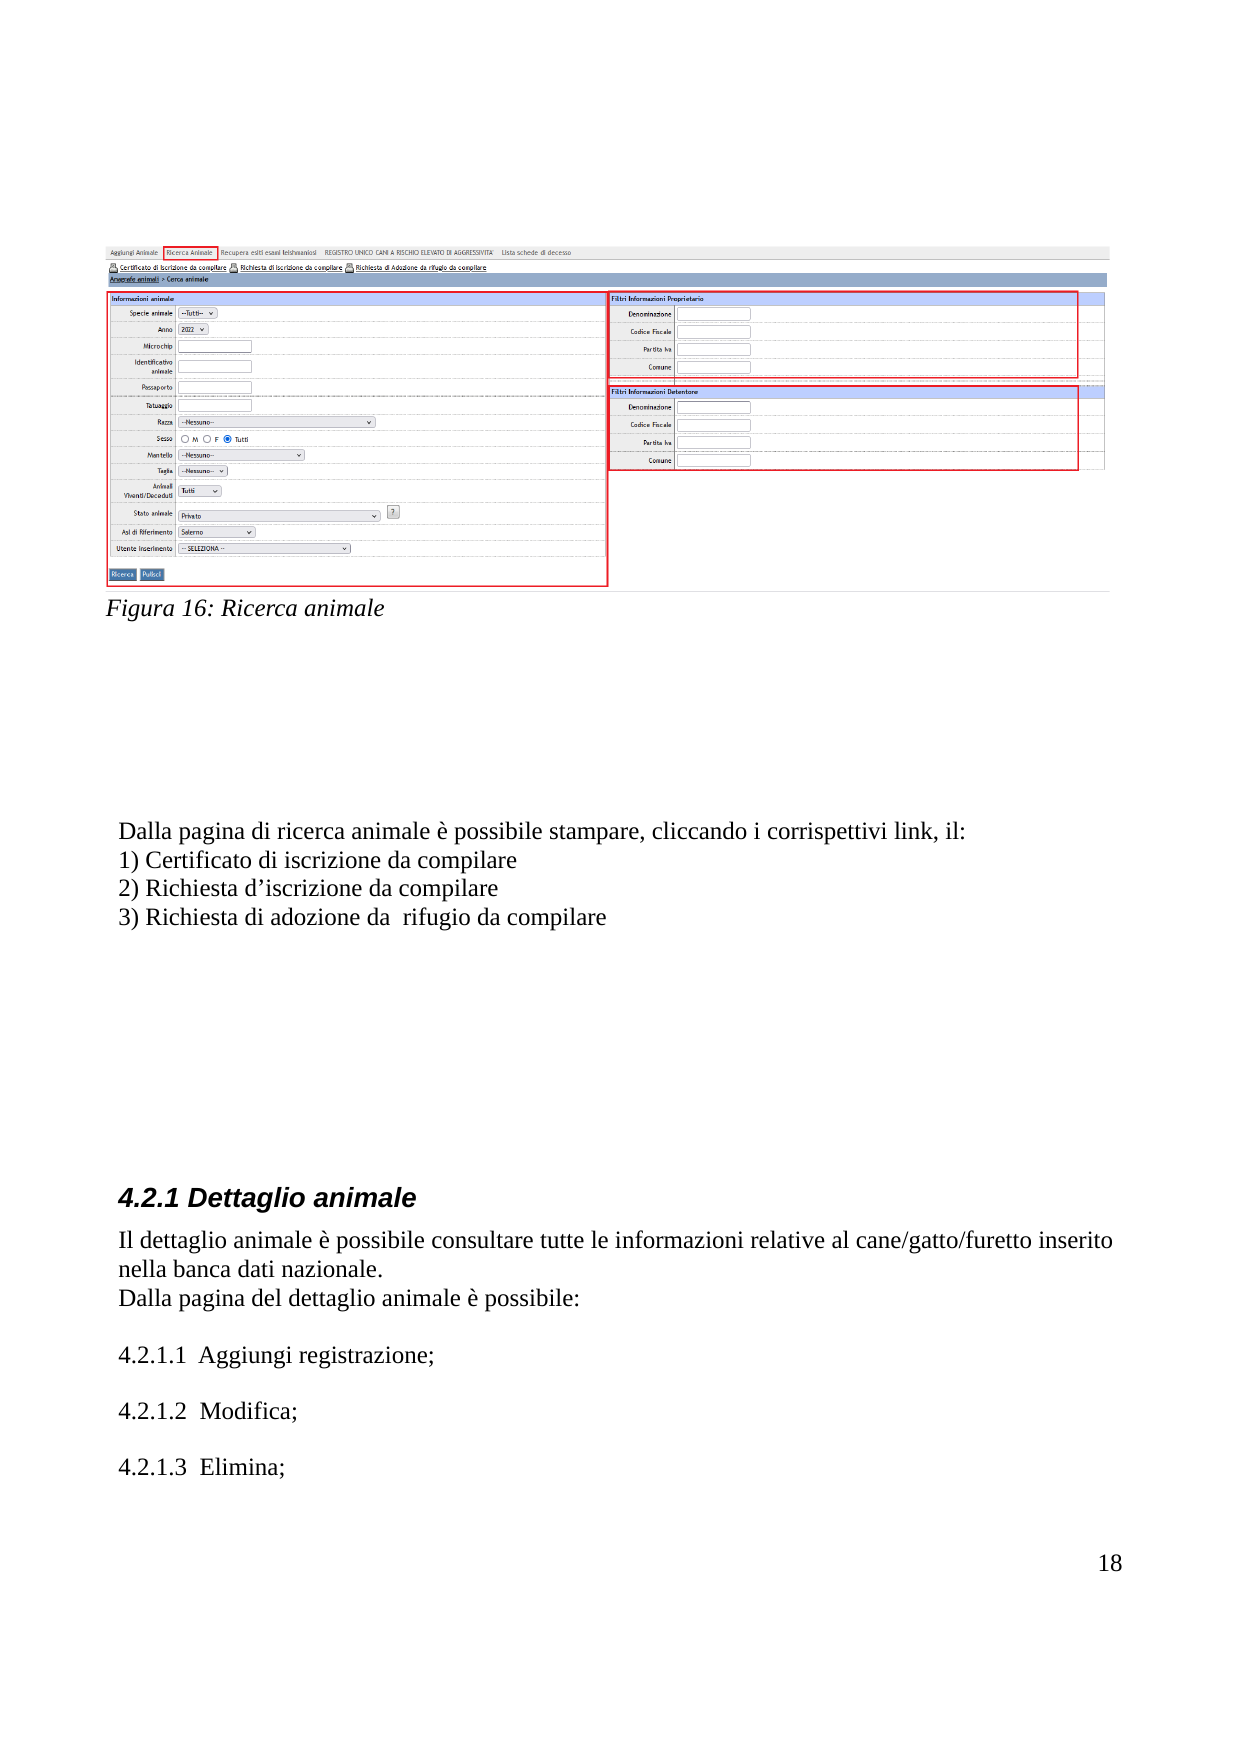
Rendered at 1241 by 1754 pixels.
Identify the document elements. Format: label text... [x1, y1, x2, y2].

text 4.2.1.1 Aggiungi registrazione; [118, 1340, 1122, 1369]
text Il dettaglio animale è possibile consultare tutte le informazioni relative al cane/gatto/furetto inserito nella banca dati nazionale. [118, 1225, 1122, 1283]
text 3) Richiesta di adozione da rifugio da compilare [118, 902, 1122, 931]
text 4.2.1.2 Modifica; [118, 1396, 1122, 1425]
text 1) Certificato di iscrizione da compilare [118, 845, 1122, 873]
picture [105, 243, 1110, 594]
text 4.2.1.3 Elimina; [118, 1452, 1122, 1480]
text Figura 16: Ricerca animale [106, 594, 1109, 622]
text Dalla pagina di ricerca animale è possibile stampare, cliccando i corrispettivi link, il: [118, 816, 1122, 845]
subtitle 4.2.1 Dettaglio animale [118, 1181, 1122, 1213]
text 2) Richiesta d’iscrizione da compilare [118, 873, 1122, 902]
text Dalla pagina del dettaglio animale è possibile: [118, 1283, 1122, 1312]
